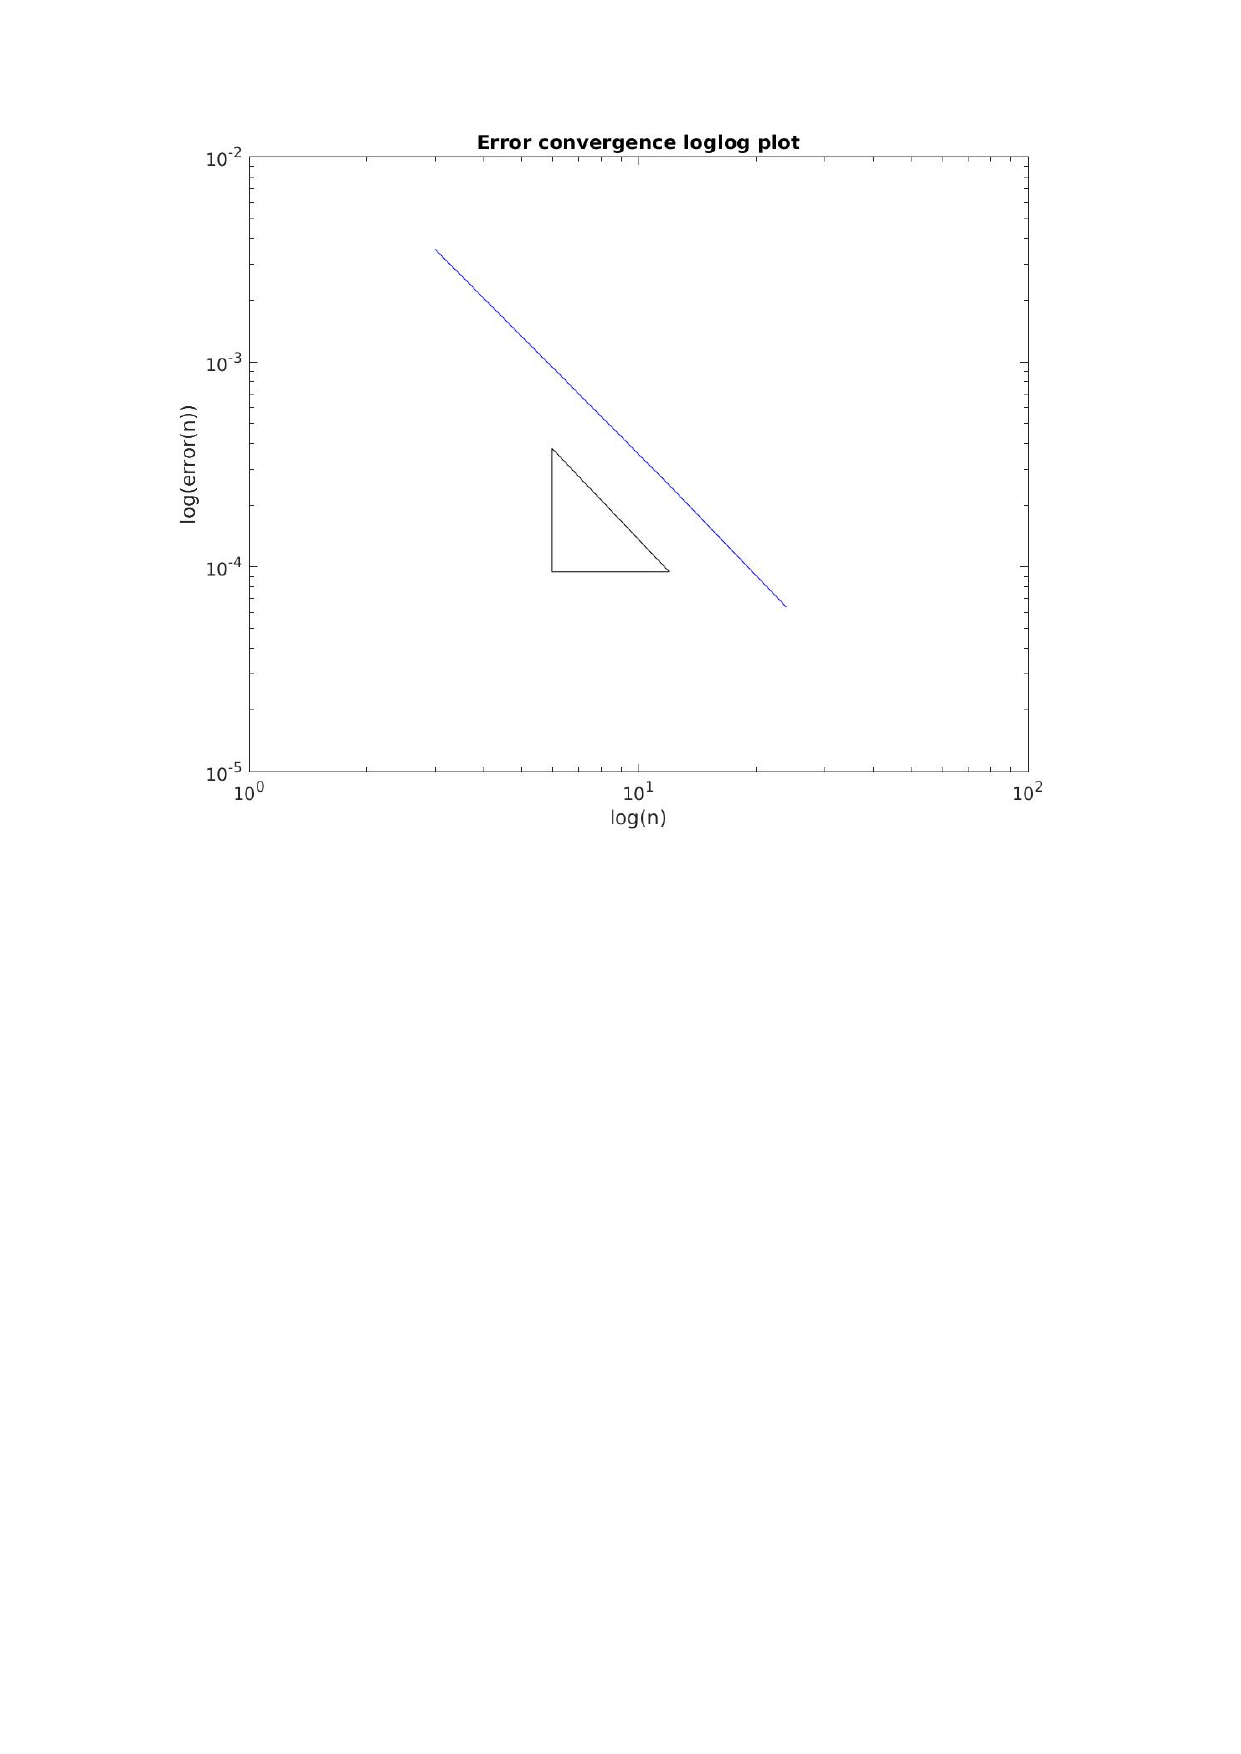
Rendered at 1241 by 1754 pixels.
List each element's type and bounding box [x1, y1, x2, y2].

picture [118, 100, 1123, 854]
